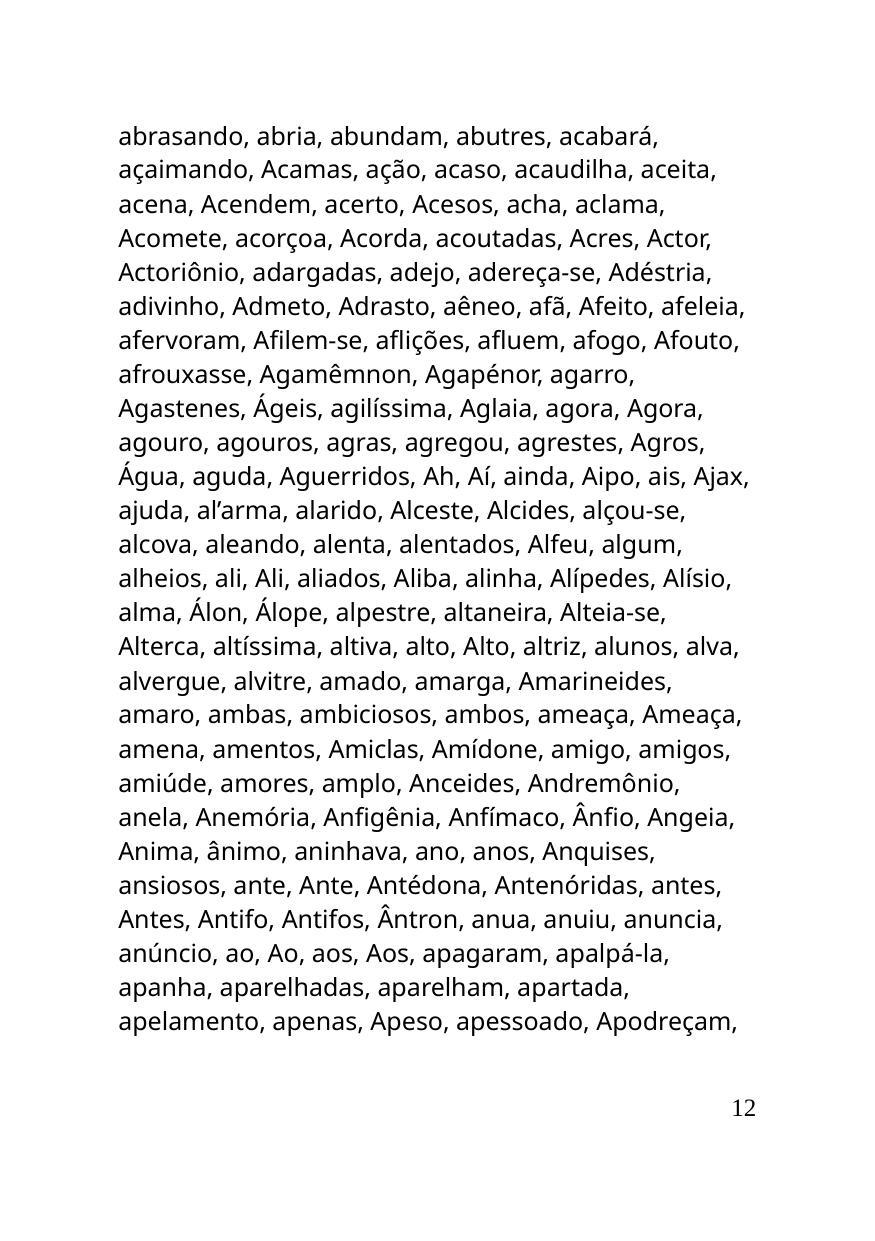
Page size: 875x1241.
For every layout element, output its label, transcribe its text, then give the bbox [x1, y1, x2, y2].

text abrasando, abria, abundam, abutres, acabará, açaimando, Acamas, ação, acaso, acaudilha, aceita, acena, Acendem, acerto, Acesos, acha, aclama, Acomete, acorçoa, Acorda, acoutadas, Acres, Actor, Actoriônio, adargadas, adejo, adereça-se, Adéstria, adivinho, Admeto, Adrasto, aêneo, afã, Afeito, afeleia, afervoram, Afilem-se, aflições, afluem, afogo, Afouto, afrouxasse, Agamêmnon, Agapénor, agarro, Agastenes, Ágeis, agilíssima, Aglaia, agora, Agora, agouro, agouros, agras, agregou, agrestes, Agros, Água, aguda, Aguerridos, Ah, Aí, ainda, Aipo, ais, Ajax, ajuda, al’arma, alarido, Alceste, Alcides, alçou-se, alcova, aleando, alenta, alentados, Alfeu, algum, alheios, ali, Ali, aliados, Aliba, alinha, Alípedes, Alísio, alma, Álon, Álope, alpestre, altaneira, Alteia-se, Alterca, altíssima, altiva, alto, Alto, altriz, alunos, alva, alvergue, alvitre, amado, amarga, Amarineides, amaro, ambas, ambiciosos, ambos, ameaça, Ameaça, amena, amentos, Amiclas, Amídone, amigo, amigos, amiúde, amores, amplo, Anceides, Andremônio, anela, Anemória, Anfigênia, Anfímaco, Ânfio, Angeia, Anima, ânimo, aninhava, ano, anos, Anquises, ansiosos, ante, Ante, Antédona, Antenóridas, antes, Antes, Antifo, Antifos, Ântron, anua, anuiu, anuncia, anúncio, ao, Ao, aos, Aos, apagaram, apalpá-la, apanha, aparelhadas, aparelham, apartada, apelamento, apenas, Apeso, apessoado, Apodreçam, [118, 118, 756, 1038]
